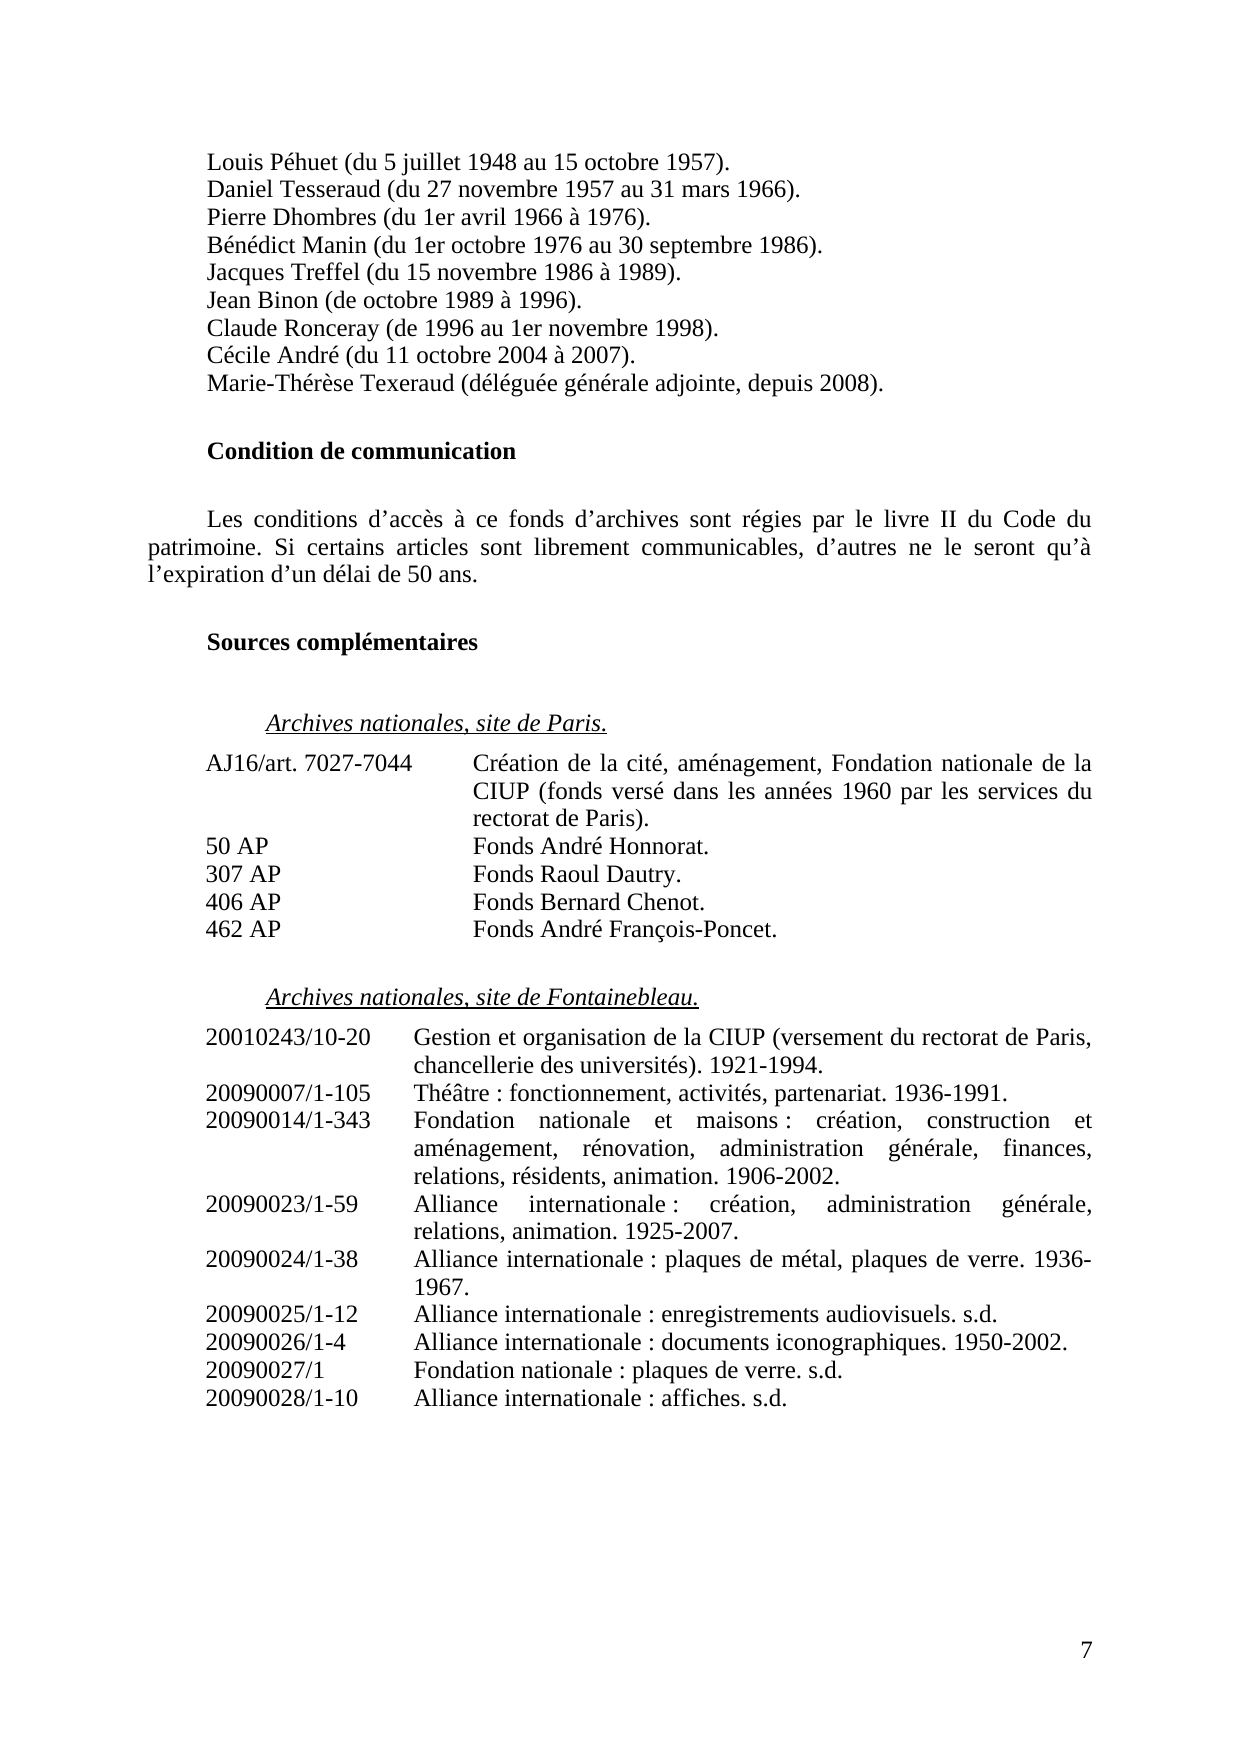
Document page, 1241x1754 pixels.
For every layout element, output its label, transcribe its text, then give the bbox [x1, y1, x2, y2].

text 20090023/1-59 Alliance internationale : création, administration générale, relations, animation. 1925-2007. [205, 1190, 1093, 1245]
text Bénédict Manin (du 1er octobre 1976 au 30 septembre 1986). [148, 231, 1093, 258]
text AJ16/art. 7027-7044 Création de la cité, aménagement, Fondation nationale de la CIUP (fonds versé dans les années 1960 par les services du rectorat de Paris). [205, 749, 1093, 832]
text Condition de communication [148, 437, 1093, 465]
text Marie-Thérèse Texeraud (déléguée générale adjointe, depuis 2008). [148, 369, 1093, 397]
text 20090026/1-4 Alliance internationale : documents iconographiques. 1950-2002. [205, 1328, 1093, 1356]
text Archives nationales, site de Paris. [207, 709, 1093, 737]
text Jacques Treffel (du 15 novembre 1986 à 1989). [148, 258, 1093, 286]
text 20090014/1-343 Fondation nationale et maisons : création, construction et aménagement, rénovation, administration générale, finances, relations, résidents, animation. 1906-2002. [205, 1107, 1093, 1190]
text 462 AP Fonds André François-Poncet. [205, 915, 1093, 943]
text 20090024/1-38 Alliance internationale : plaques de métal, plaques de verre. 1936-1967. [205, 1245, 1093, 1301]
text Louis Péhuet (du 5 juillet 1948 au 15 octobre 1957). [148, 148, 1093, 175]
text Sources complémentaires [148, 628, 1093, 656]
text Claude Ronceray (de 1996 au 1er novembre 1998). [148, 314, 1093, 342]
text 20090027/1 Fondation nationale : plaques de verre. s.d. [205, 1356, 1093, 1384]
text Daniel Tesseraud (du 27 novembre 1957 au 31 mars 1966). [148, 175, 1093, 203]
text 50 AP Fonds André Honnorat. [205, 832, 1093, 860]
text 20090025/1-12 Alliance internationale : enregistrements audiovisuels. s.d. [205, 1301, 1093, 1328]
text Jean Binon (de octobre 1989 à 1996). [148, 286, 1093, 314]
text Archives nationales, site de Fontainebleau. [207, 983, 1093, 1011]
text 20090028/1-10 Alliance internationale : affiches. s.d. [205, 1384, 1093, 1411]
text 307 AP Fonds Raoul Dautry. [205, 860, 1093, 888]
text Les conditions d’accès à ce fonds d’archives sont régies par le livre II du Code du patrimoine. Si certains articles sont librement communicables, d’autres ne le seront qu’à l’expiration d’un délai de 50 ans. [148, 505, 1093, 588]
text Pierre Dhombres (du 1er avril 1966 à 1976). [148, 203, 1093, 231]
text 20010243/10-20 Gestion et organisation de la CIUP (versement du rectorat de Paris, chancellerie des universités). 1921-1994. [205, 1023, 1093, 1079]
text 406 AP Fonds Bernard Chenot. [205, 888, 1093, 915]
text 20090007/1-105 Théâtre : fonctionnement, activités, partenariat. 1936-1991. [205, 1079, 1093, 1107]
text Cécile André (du 11 octobre 2004 à 2007). [148, 342, 1093, 369]
